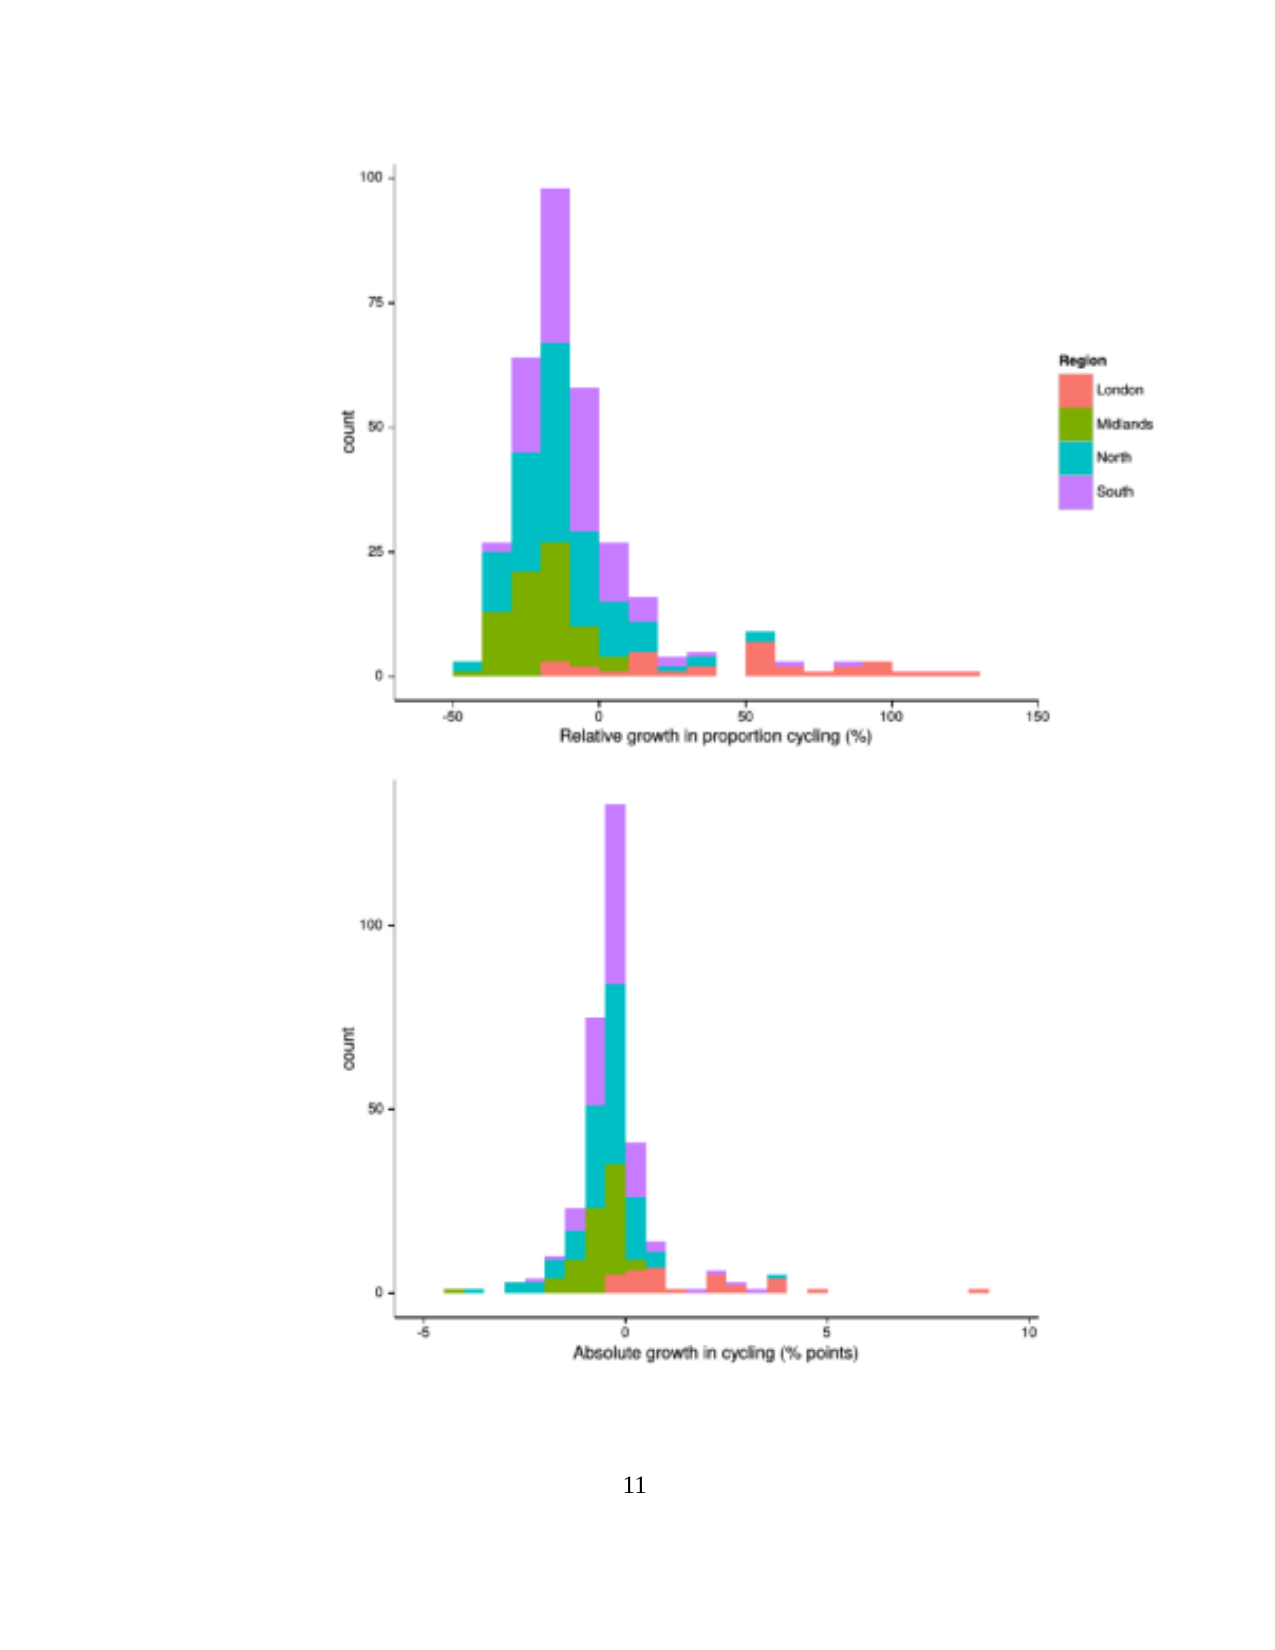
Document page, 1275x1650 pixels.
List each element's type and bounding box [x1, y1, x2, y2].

picture [150, 150, 1275, 1367]
